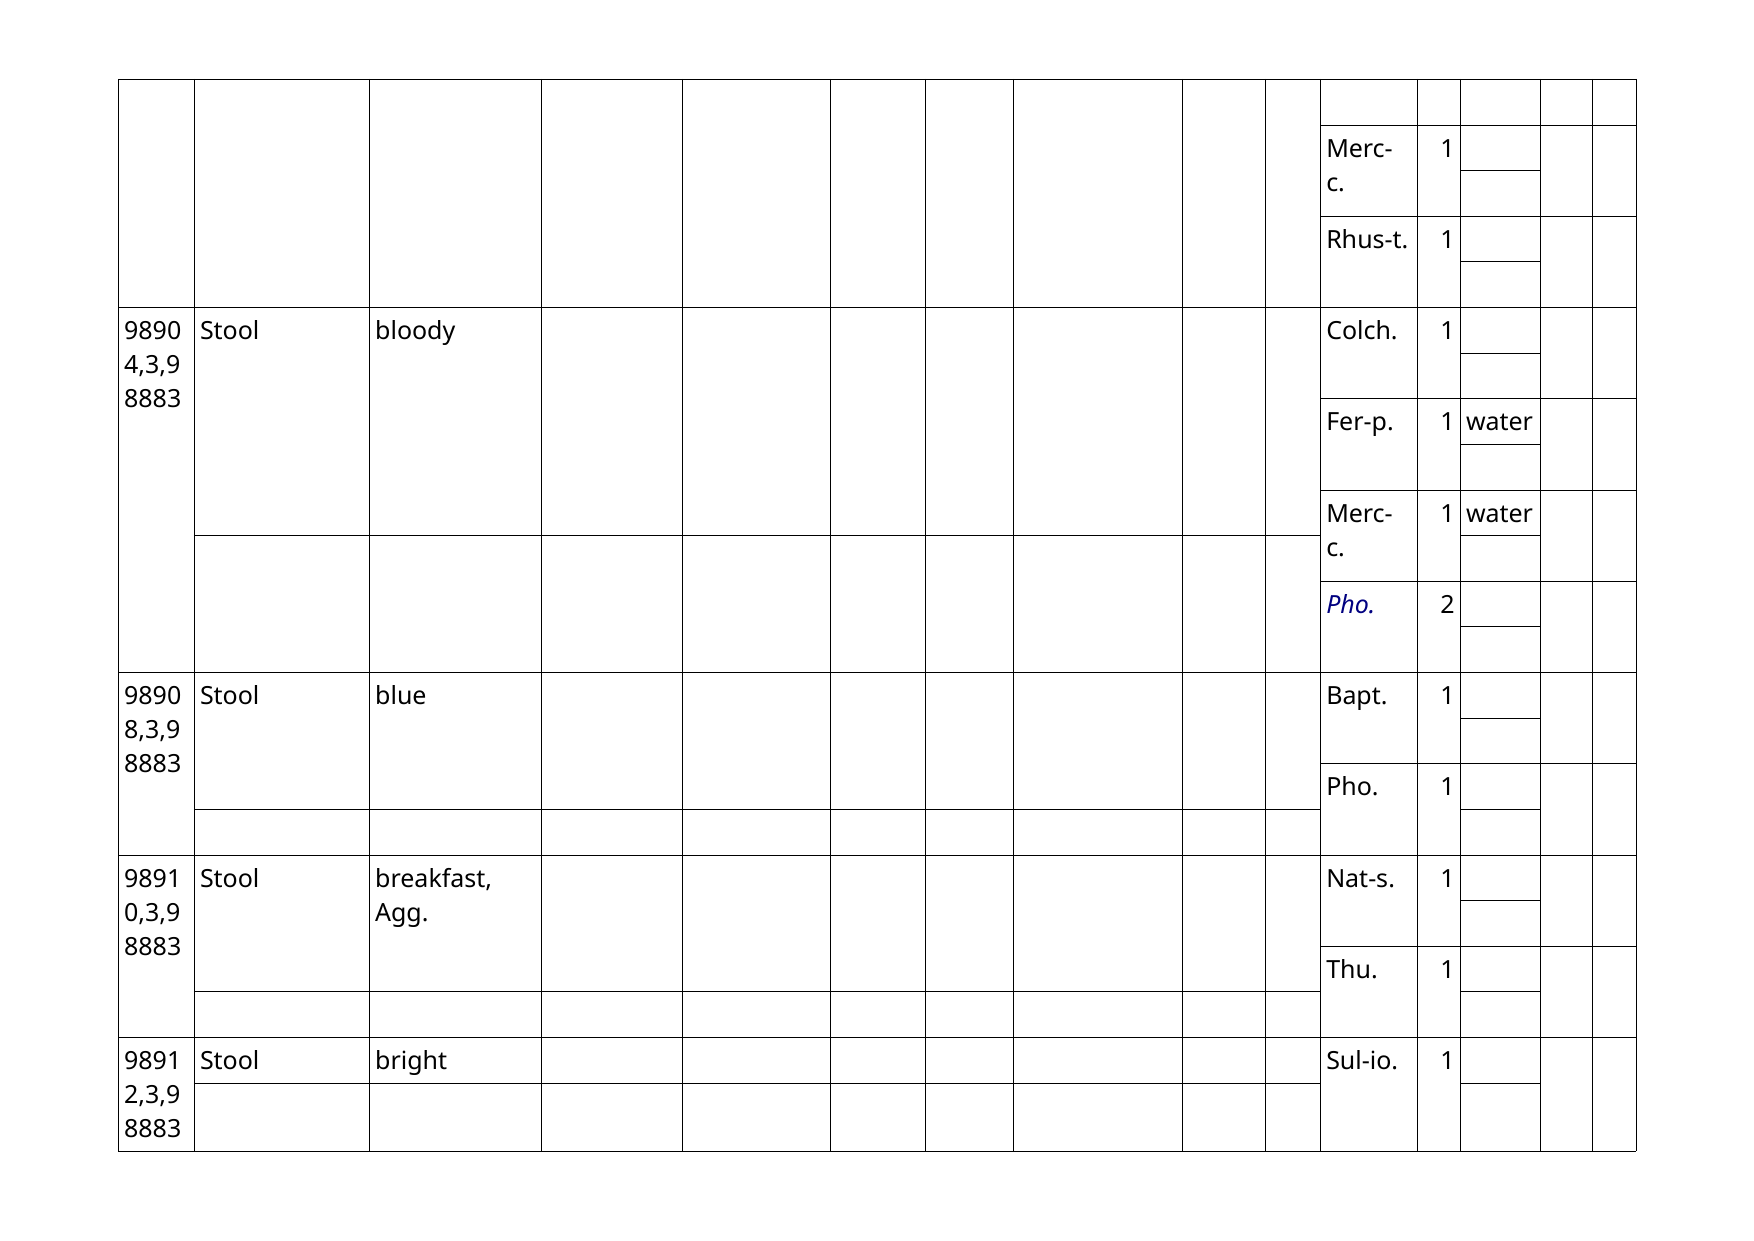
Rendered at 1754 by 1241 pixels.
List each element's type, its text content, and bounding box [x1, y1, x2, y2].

table_cell [195, 80, 369, 307]
table_cell [1014, 80, 1182, 307]
table_cell [1593, 399, 1636, 489]
table_cell [683, 80, 830, 307]
table_cell 1 [1418, 947, 1460, 1037]
table_cell [1183, 856, 1265, 991]
table_cell [1183, 992, 1265, 1037]
table_cell [195, 810, 369, 854]
table_cell [1593, 947, 1636, 1037]
table_cell 1 [1418, 1038, 1460, 1151]
table_cell [1014, 1038, 1182, 1083]
table_cell 98904,3,98883 [119, 308, 194, 672]
table_cell [542, 1038, 682, 1083]
table_cell [195, 536, 369, 672]
table_cell [1014, 1084, 1182, 1151]
table_cell [926, 810, 1013, 854]
table_cell [1321, 80, 1417, 124]
table_cell [1541, 491, 1592, 581]
table_cell [1183, 80, 1265, 307]
table_cell [1461, 992, 1540, 1037]
table_cell [926, 536, 1013, 672]
table_cell 1 [1418, 308, 1460, 398]
table_cell [1593, 308, 1636, 398]
table_cell [926, 80, 1013, 307]
table_cell [1461, 262, 1540, 307]
table_cell [1461, 171, 1540, 216]
table_cell [683, 992, 830, 1037]
table_cell [683, 810, 830, 854]
table_cell [1461, 1038, 1540, 1083]
table_cell [1183, 810, 1265, 854]
table_cell [831, 673, 925, 809]
table_cell Merc-c. [1321, 126, 1417, 216]
table_cell Stool [195, 308, 369, 535]
table_cell Pho. [1321, 582, 1417, 672]
table_cell [1461, 901, 1540, 946]
table_cell Bapt. [1321, 673, 1417, 763]
table_cell [1266, 80, 1320, 307]
table_cell [683, 308, 830, 535]
table_cell [1461, 1084, 1540, 1151]
table_cell [1461, 80, 1540, 124]
table_cell [1541, 126, 1592, 216]
table_cell [831, 536, 925, 672]
table_cell [542, 536, 682, 672]
table_cell [1266, 992, 1320, 1037]
table_cell water [1461, 491, 1540, 535]
table_cell [926, 856, 1013, 991]
table_cell [1014, 810, 1182, 854]
table_cell [926, 992, 1013, 1037]
table_cell [1461, 719, 1540, 763]
table_cell [1593, 80, 1636, 124]
table_cell [926, 673, 1013, 809]
table_cell [195, 992, 369, 1037]
table_cell 1 [1418, 217, 1460, 307]
table_cell Thu. [1321, 947, 1417, 1037]
table_cell [1541, 582, 1592, 672]
table_cell [1461, 308, 1540, 353]
table_cell [542, 810, 682, 854]
table_cell 98908,3,98883 [119, 673, 194, 854]
table_cell [831, 810, 925, 854]
table_cell [370, 1084, 541, 1151]
table_cell 98910,3,98883 [119, 856, 194, 1037]
table_cell [1461, 445, 1540, 489]
table_cell [1593, 764, 1636, 854]
table_cell [1541, 856, 1592, 946]
table_cell 1 [1418, 764, 1460, 854]
table_cell [1461, 673, 1540, 718]
table_cell [683, 856, 830, 991]
table_cell water [1461, 399, 1540, 444]
table_cell [1541, 673, 1592, 763]
table_cell 1 [1418, 126, 1460, 216]
table_cell [1461, 582, 1540, 626]
table_cell [542, 80, 682, 307]
table_cell [1593, 126, 1636, 216]
table_cell [370, 810, 541, 854]
table_cell bloody [370, 308, 541, 535]
table_cell [683, 1038, 830, 1083]
table_cell [1183, 308, 1265, 535]
table_cell [1541, 399, 1592, 489]
table_cell [1461, 947, 1540, 991]
table_cell [1541, 764, 1592, 854]
table_cell [542, 992, 682, 1037]
table_cell [1266, 536, 1320, 672]
table_cell [1266, 308, 1320, 535]
table_cell [1461, 856, 1540, 900]
table_cell [1418, 80, 1460, 124]
table_cell 1 [1418, 856, 1460, 946]
table_cell Nat-s. [1321, 856, 1417, 946]
table_cell [1014, 308, 1182, 535]
table_cell [1593, 673, 1636, 763]
table_cell [1461, 627, 1540, 672]
table_cell Sul-io. [1321, 1038, 1417, 1151]
table_cell Stool [195, 856, 369, 991]
table_cell 1 [1418, 491, 1460, 581]
table_cell breakfast, Agg. [370, 856, 541, 991]
table_cell [831, 1038, 925, 1083]
table_cell [1183, 673, 1265, 809]
table_cell [370, 536, 541, 672]
table_cell [683, 1084, 830, 1151]
table_cell [1014, 673, 1182, 809]
table_cell [542, 308, 682, 535]
table_cell [1541, 308, 1592, 398]
table_cell [1183, 536, 1265, 672]
table_cell [1266, 1084, 1320, 1151]
table_cell [1266, 1038, 1320, 1083]
table_cell [1461, 217, 1540, 261]
table_cell [831, 80, 925, 307]
table_cell [542, 856, 682, 991]
table_cell Stool [195, 1038, 369, 1083]
table_cell [1541, 80, 1592, 124]
table_cell 1 [1418, 399, 1460, 489]
table_cell [1593, 1038, 1636, 1151]
table_cell [1266, 810, 1320, 854]
table_cell [831, 992, 925, 1037]
table_cell [831, 308, 925, 535]
table_cell [1461, 126, 1540, 170]
table_cell Fer-p. [1321, 399, 1417, 489]
table_cell [926, 308, 1013, 535]
table_cell [1461, 536, 1540, 581]
table_cell blue [370, 673, 541, 809]
table_cell [542, 673, 682, 809]
table_cell Pho. [1321, 764, 1417, 854]
table_cell [119, 80, 194, 307]
table_cell [1014, 536, 1182, 672]
table_cell [1461, 810, 1540, 854]
table_cell [1541, 947, 1592, 1037]
table_cell [370, 80, 541, 307]
table_cell [1461, 764, 1540, 809]
table_cell [195, 1084, 369, 1151]
table_cell [1593, 582, 1636, 672]
table_cell [831, 1084, 925, 1151]
table_cell [1593, 217, 1636, 307]
table_cell [1266, 856, 1320, 991]
table_cell [683, 536, 830, 672]
table_cell [1014, 992, 1182, 1037]
table_cell [1183, 1084, 1265, 1151]
table_cell Rhus-t. [1321, 217, 1417, 307]
table_cell [926, 1084, 1013, 1151]
table_cell [1541, 217, 1592, 307]
table_cell [1183, 1038, 1265, 1083]
table_cell Merc-c. [1321, 491, 1417, 581]
table_cell [926, 1038, 1013, 1083]
table_cell [1014, 856, 1182, 991]
table_cell [1461, 354, 1540, 398]
table_cell Stool [195, 673, 369, 809]
table_cell 2 [1418, 582, 1460, 672]
table_cell 1 [1418, 673, 1460, 763]
table_cell 98912,3,98883 [119, 1038, 194, 1151]
table_cell [370, 992, 541, 1037]
table_cell [1266, 673, 1320, 809]
table_cell [1593, 491, 1636, 581]
table_cell Colch. [1321, 308, 1417, 398]
table_cell [1593, 856, 1636, 946]
table_cell [1541, 1038, 1592, 1151]
table_cell [542, 1084, 682, 1151]
table_cell bright [370, 1038, 541, 1083]
table_cell [831, 856, 925, 991]
table_cell [683, 673, 830, 809]
